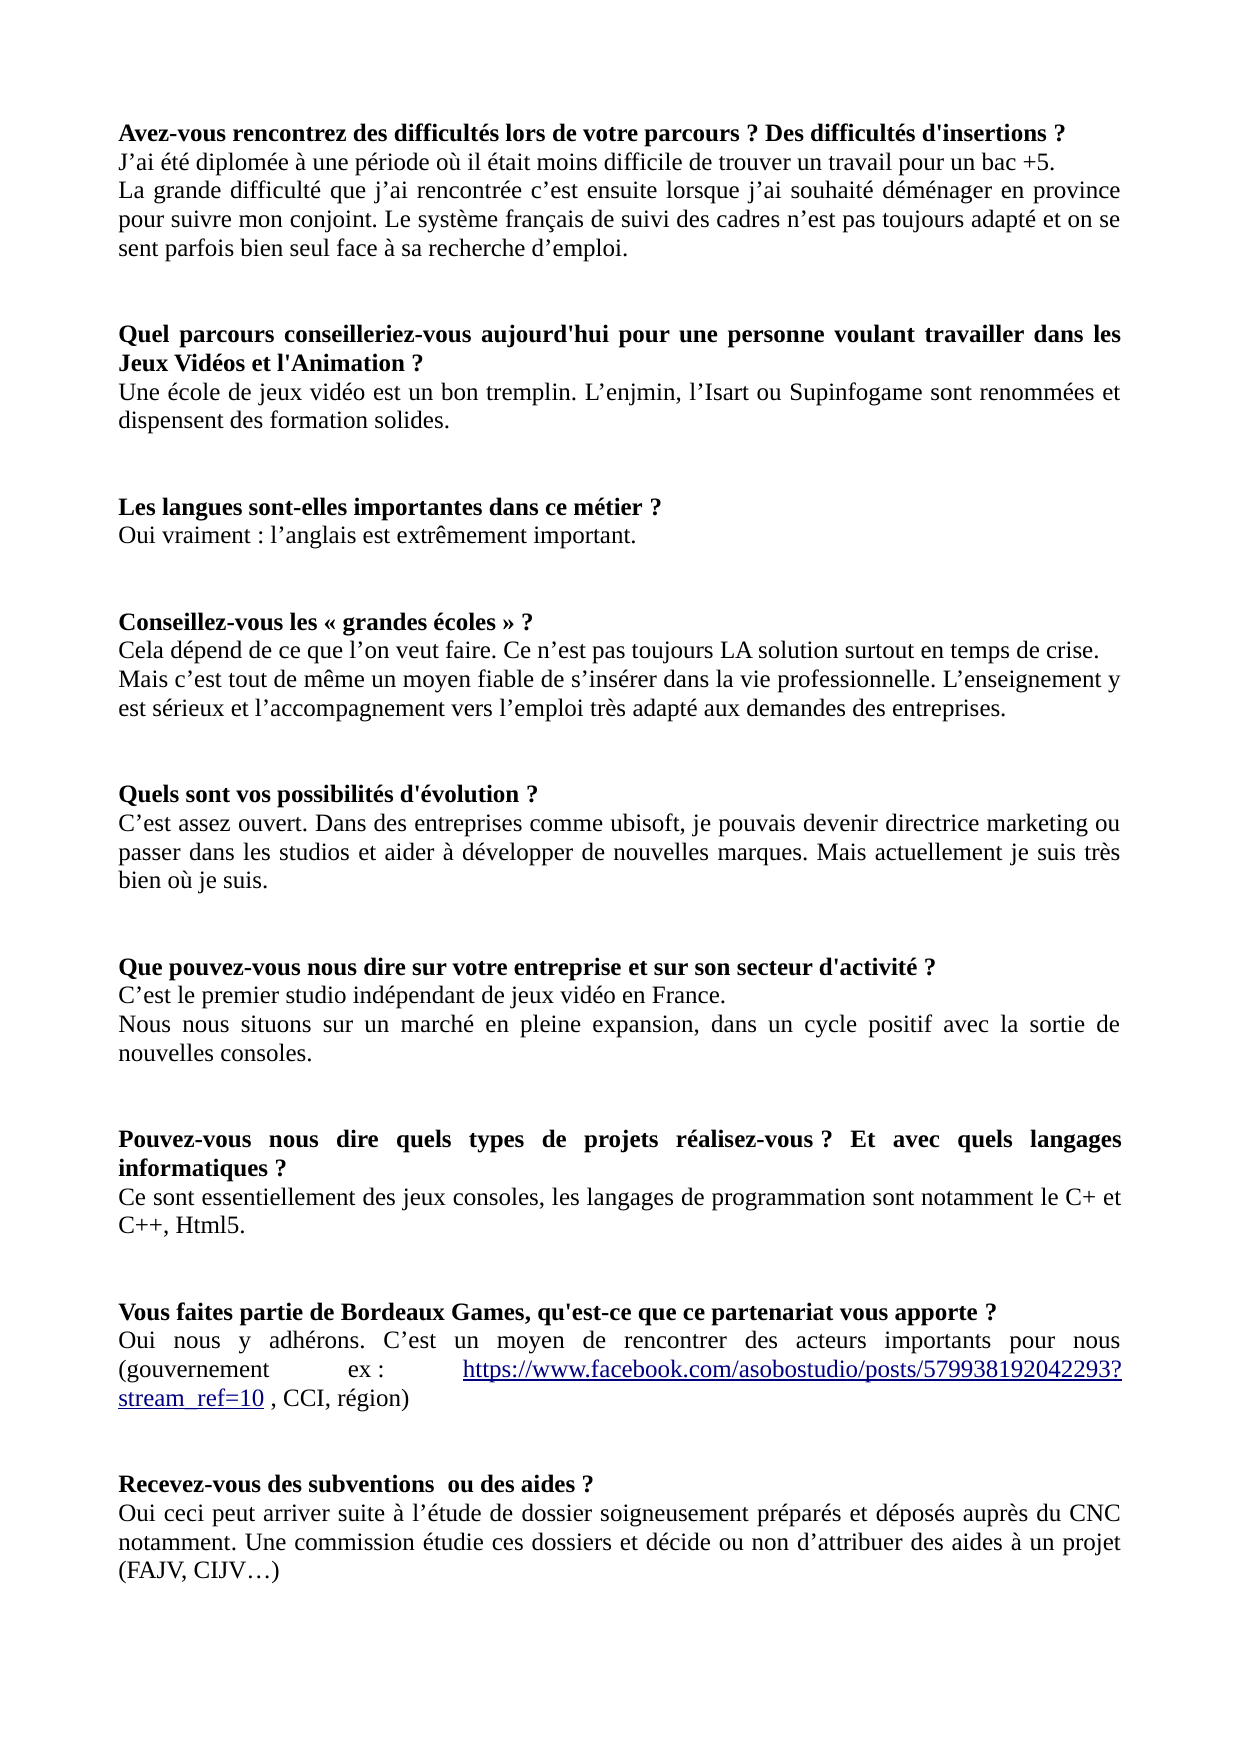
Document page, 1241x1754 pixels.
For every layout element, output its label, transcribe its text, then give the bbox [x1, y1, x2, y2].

text Oui vraiment : l’anglais est extrêmement important. [118, 521, 1122, 549]
text Avez-vous rencontrez des difficultés lors de votre parcours ? Des difficultés d'insertions ? [118, 118, 1122, 147]
text Les langues sont-elles importantes dans ce métier ? [118, 492, 1122, 521]
text Ce sont essentiellement des jeux consoles, les langages de programmation sont notamment le C+ et C++, Html5. [118, 1182, 1122, 1239]
text Conseillez-vous les « grandes écoles » ? [118, 607, 1122, 636]
text C’est le premier studio indépendant de jeux vidéo en France. [118, 981, 1122, 1009]
text C’est assez ouvert. Dans des entreprises comme ubisoft, je pouvais devenir directrice marketing ou passer dans les studios et aider à développer de nouvelles marques. Mais actuellement je suis très bien où je suis. [118, 808, 1122, 894]
text Vous faites partie de Bordeaux Games, qu'est-ce que ce partenariat vous apporte ? [118, 1297, 1122, 1326]
text Mais c’est tout de même un moyen fiable de s’insérer dans la vie professionnelle. L’enseignement y est sérieux et l’accompagnement vers l’emploi très adapté aux demandes des entreprises. [118, 664, 1122, 722]
text Pouvez-vous nous dire quels types de projets réalisez-vous ? Et avec quels langages informatiques ? [118, 1124, 1122, 1182]
text Que pouvez-vous nous dire sur votre entreprise et sur son secteur d'activité ? [118, 952, 1122, 981]
text Oui nous y adhérons. C’est un moyen de rencontrer des acteurs importants pour nous (gouvernement ex : https://www.facebook.com/asobostudio/posts/579938192042293?stream_ref=10 , CCI, région) [118, 1326, 1122, 1412]
text La grande difficulté que j’ai rencontrée c’est ensuite lorsque j’ai souhaité déménager en province pour suivre mon conjoint. Le système français de suivi des cadres n’est pas toujours adapté et on se sent parfois bien seul face à sa recherche d’emploi. [118, 176, 1122, 262]
text Oui ceci peut arriver suite à l’étude de dossier soigneusement préparés et déposés auprès du CNC notamment. Une commission étudie ces dossiers et décide ou non d’attribuer des aides à un projet (FAJV, CIJV…) [118, 1498, 1122, 1584]
text Quel parcours conseilleriez-vous aujourd'hui pour une personne voulant travailler dans les Jeux Vidéos et l'Animation ? [118, 319, 1122, 377]
text J’ai été diplomée à une période où il était moins difficile de trouver un travail pour un bac +5. [118, 147, 1122, 176]
text Recevez-vous des subventions ou des aides ? [118, 1469, 1122, 1498]
text Nous nous situons sur un marché en pleine expansion, dans un cycle positif avec la sortie de nouvelles consoles. [118, 1009, 1122, 1067]
text Une école de jeux vidéo est un bon tremplin. L’enjmin, l’Isart ou Supinfogame sont renommées et dispensent des formation solides. [118, 377, 1122, 434]
text Cela dépend de ce que l’on veut faire. Ce n’est pas toujours LA solution surtout en temps de crise. [118, 636, 1122, 664]
text Quels sont vos possibilités d'évolution ? [118, 779, 1122, 808]
